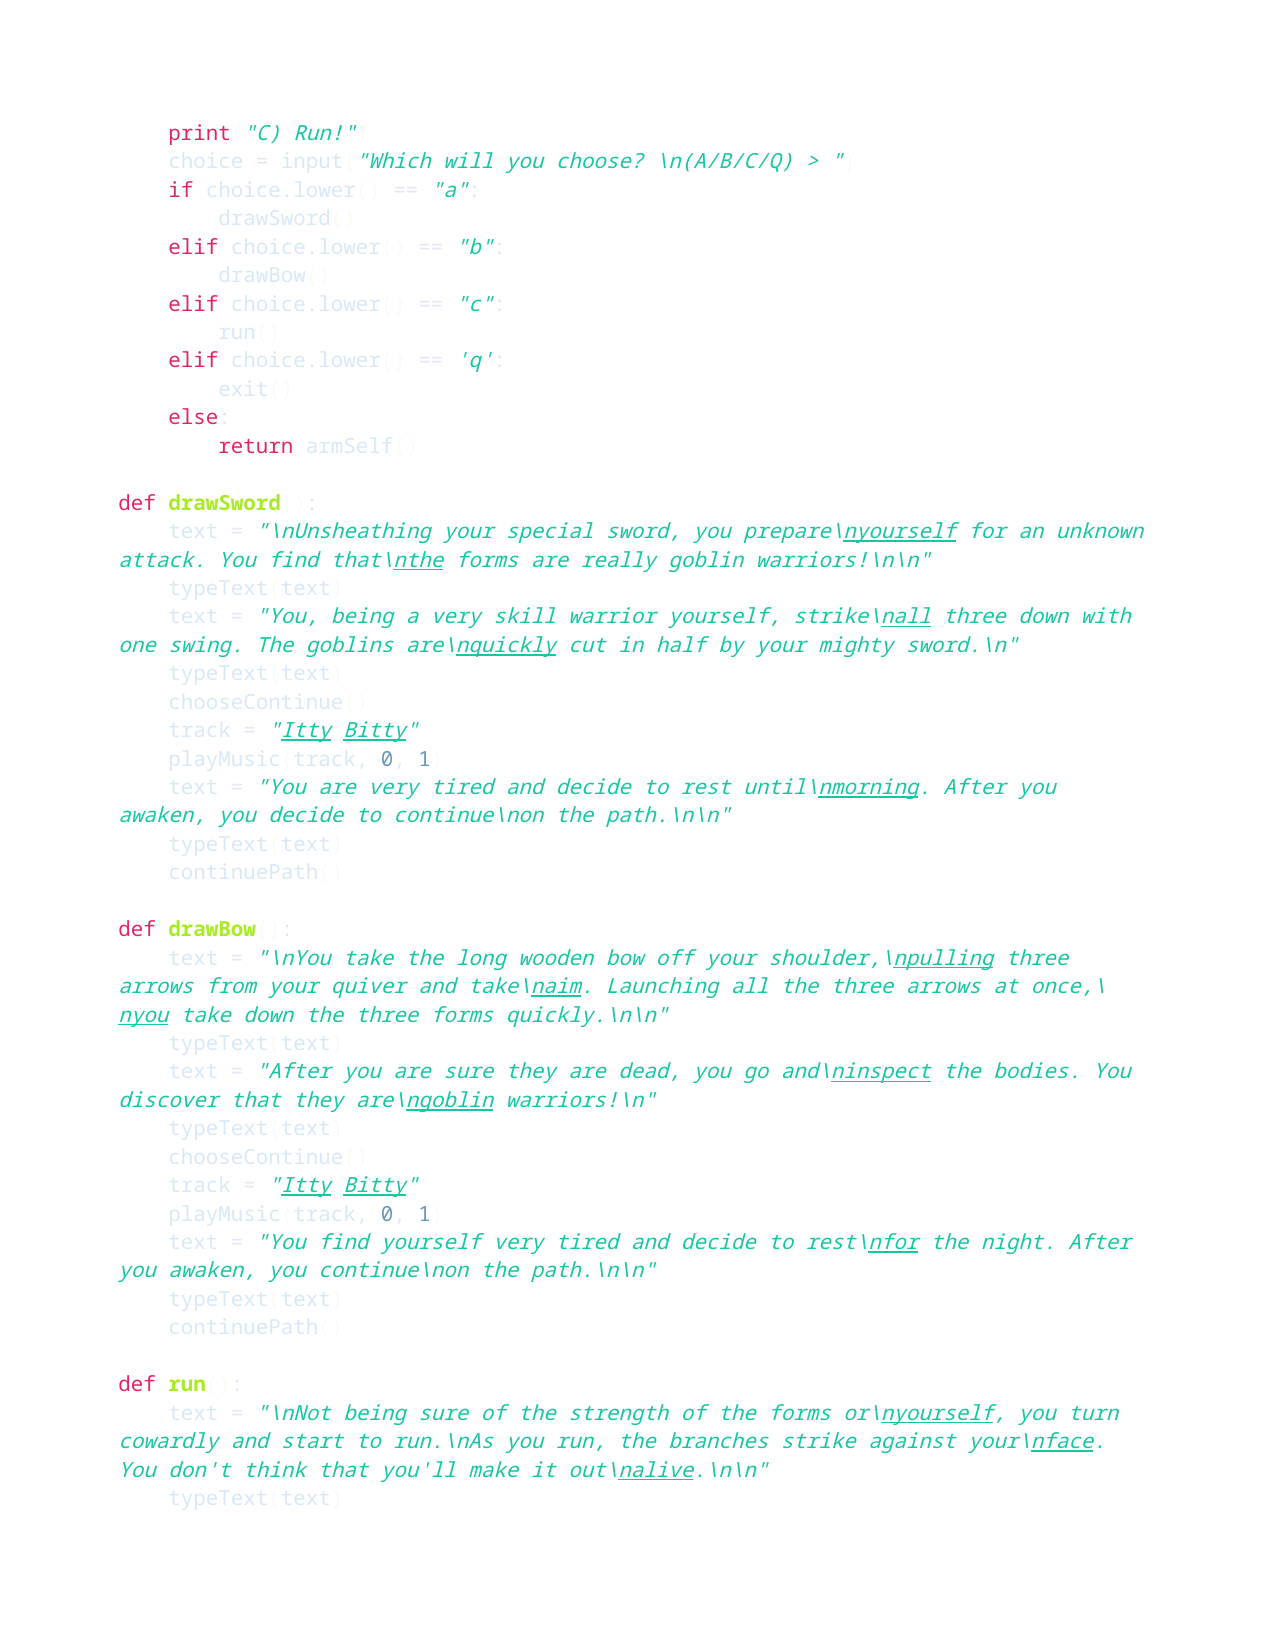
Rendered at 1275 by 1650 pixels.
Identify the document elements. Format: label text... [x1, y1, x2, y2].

text run() [118, 317, 1157, 346]
text track = "Itty Bitty" [118, 715, 1157, 744]
text typeText(text) [118, 1028, 1157, 1057]
text def drawSword(): [118, 488, 1157, 516]
text continuePath() [118, 857, 1157, 886]
text text = "\nYou take the long wooden bow off your shoulder,\npulling three arrows from your quiver and take\naim. Launching all the three arrows at once,\nyou take down the three forms quickly.\n\n" [118, 943, 1157, 1028]
text text = "After you are sure they are dead, you go and\ninspect the bodies. You discover that they are\ngoblin warriors!\n" [118, 1057, 1157, 1113]
text text = "\nUnsheathing your special sword, you prepare\nyourself for an unknown attack. You find that\nthe forms are really goblin warriors!\n\n" [118, 516, 1157, 573]
text exit() [118, 374, 1157, 402]
text if choice.lower() == "a": [118, 175, 1157, 203]
text drawBow() [118, 260, 1157, 289]
text track = "Itty Bitty" [118, 1170, 1157, 1199]
text continuePath() [118, 1312, 1157, 1341]
text def run(): [118, 1369, 1157, 1398]
text elif choice.lower() == "c": [118, 289, 1157, 317]
text choice = input("Which will you choose? \n(A/B/C/Q) > ") [118, 147, 1157, 175]
text def drawBow(): [118, 914, 1157, 943]
text chooseContinue() [118, 1142, 1157, 1170]
text playMusic(track, 0, 1) [118, 744, 1157, 772]
text elif choice.lower() == "b": [118, 232, 1157, 260]
text elif choice.lower() == 'q': [118, 346, 1157, 374]
text print("C) Run!") [118, 118, 1157, 147]
text typeText(text) [118, 658, 1157, 687]
text text = "You, being a very skill warrior yourself, strike\nall three down with one swing. The goblins are\nquickly cut in half by your mighty sword.\n" [118, 602, 1157, 658]
text text = "You are very tired and decide to rest until\nmorning. After you awaken, you decide to continue\non the path.\n\n" [118, 772, 1157, 829]
text typeText(text) [118, 1284, 1157, 1312]
text typeText(text) [118, 1483, 1157, 1512]
text drawSword() [118, 203, 1157, 232]
text chooseContinue() [118, 687, 1157, 715]
text text = "\nNot being sure of the strength of the forms or\nyourself, you turn cowardly and start to run.\nAs you run, the branches strike against your\nface. You don't think that you'll make it out\nalive.\n\n" [118, 1398, 1157, 1483]
text playMusic(track, 0, 1) [118, 1199, 1157, 1227]
text text = "You find yourself very tired and decide to rest\nfor the night. After you awaken, you continue\non the path.\n\n" [118, 1227, 1157, 1284]
text typeText(text) [118, 1113, 1157, 1142]
text else: [118, 402, 1157, 431]
text typeText(text) [118, 829, 1157, 857]
text typeText(text) [118, 573, 1157, 602]
text return armSelf() [118, 431, 1157, 459]
